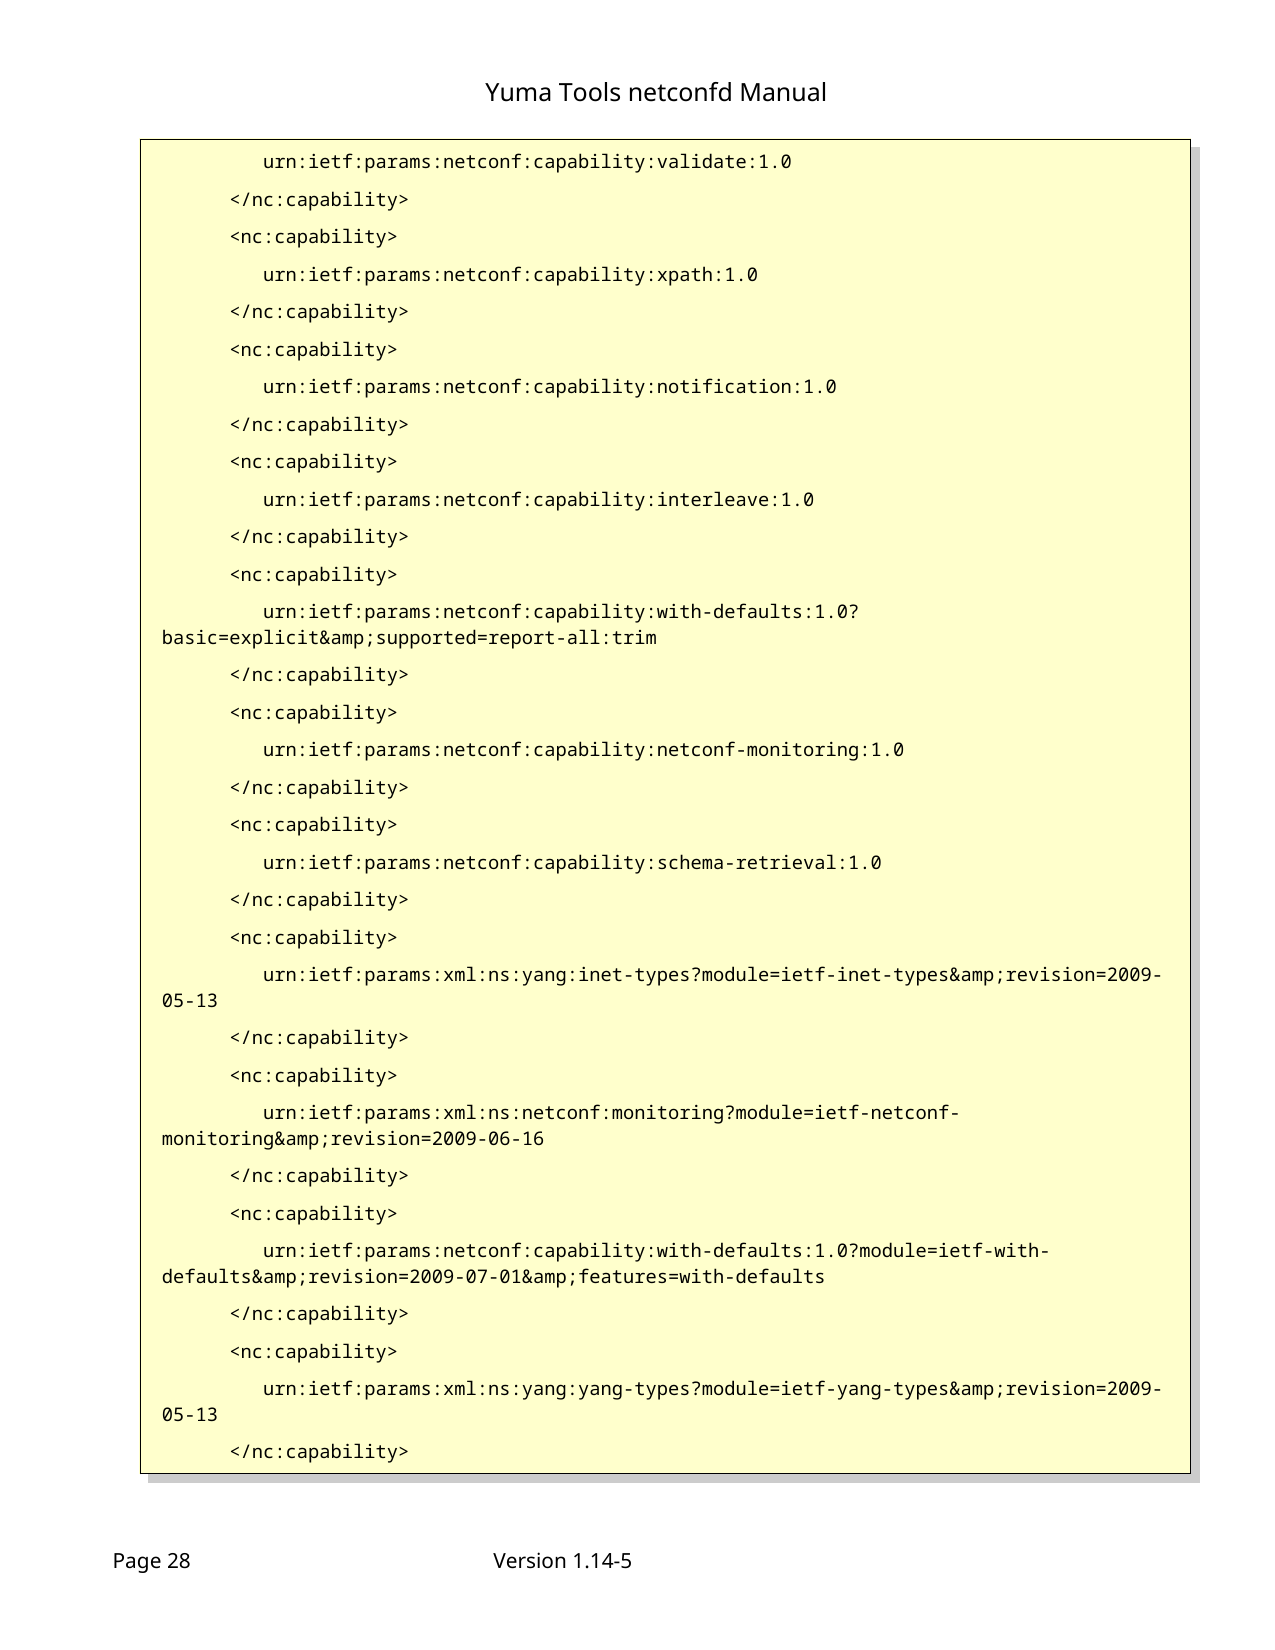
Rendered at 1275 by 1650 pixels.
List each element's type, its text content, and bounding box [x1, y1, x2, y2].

text <nc:capability> [141, 1052, 1190, 1088]
text <nc:capability> [141, 802, 1190, 837]
text </nc:capability> [141, 1153, 1190, 1188]
text <nc:capability> [141, 326, 1190, 362]
text </nc:capability> [141, 877, 1190, 912]
text </nc:capability> [141, 288, 1190, 324]
text urn:ietf:params:xml:ns:yang:yang-types?module=ietf-yang-types&amp;revision=2009-05-13 [141, 1366, 1190, 1427]
text urn:ietf:params:netconf:capability:netconf-monitoring:1.0 [141, 727, 1190, 762]
text urn:ietf:params:xml:ns:netconf:monitoring?module=ietf-netconf-monitoring&amp;revision=2009-06-16 [141, 1089, 1190, 1151]
text urn:ietf:params:netconf:capability:validate:1.0 [141, 140, 1190, 174]
text <nc:capability> [141, 438, 1190, 474]
text <nc:capability> [141, 914, 1190, 949]
text urn:ietf:params:netconf:capability:with-defaults:1.0?module=ietf-with-defaults&amp;revision=2009-07-01&amp;features=with-defaults [141, 1228, 1190, 1289]
text urn:ietf:params:netconf:capability:notification:1.0 [141, 363, 1190, 399]
text urn:ietf:params:xml:ns:yang:inet-types?module=ietf-inet-types&amp;revision=2009-05-13 [141, 952, 1190, 1013]
text <nc:capability> [141, 689, 1190, 724]
text </nc:capability> [141, 764, 1190, 799]
text urn:ietf:params:netconf:capability:interleave:1.0 [141, 476, 1190, 512]
text urn:ietf:params:netconf:capability:schema-retrieval:1.0 [141, 839, 1190, 874]
text </nc:capability> [141, 1429, 1190, 1473]
text <nc:capability> [141, 213, 1190, 249]
text urn:ietf:params:netconf:capability:with-defaults:1.0?basic=explicit&amp;supported=report-all:trim [141, 588, 1190, 649]
text <nc:capability> [141, 551, 1190, 587]
text </nc:capability> [141, 513, 1190, 549]
text <nc:capability> [141, 1190, 1190, 1226]
text </nc:capability> [141, 401, 1190, 437]
text </nc:capability> [141, 176, 1190, 212]
text </nc:capability> [141, 1014, 1190, 1050]
text <nc:capability> [141, 1328, 1190, 1364]
text </nc:capability> [141, 652, 1190, 687]
text urn:ietf:params:netconf:capability:xpath:1.0 [141, 251, 1190, 287]
text </nc:capability> [141, 1291, 1190, 1326]
